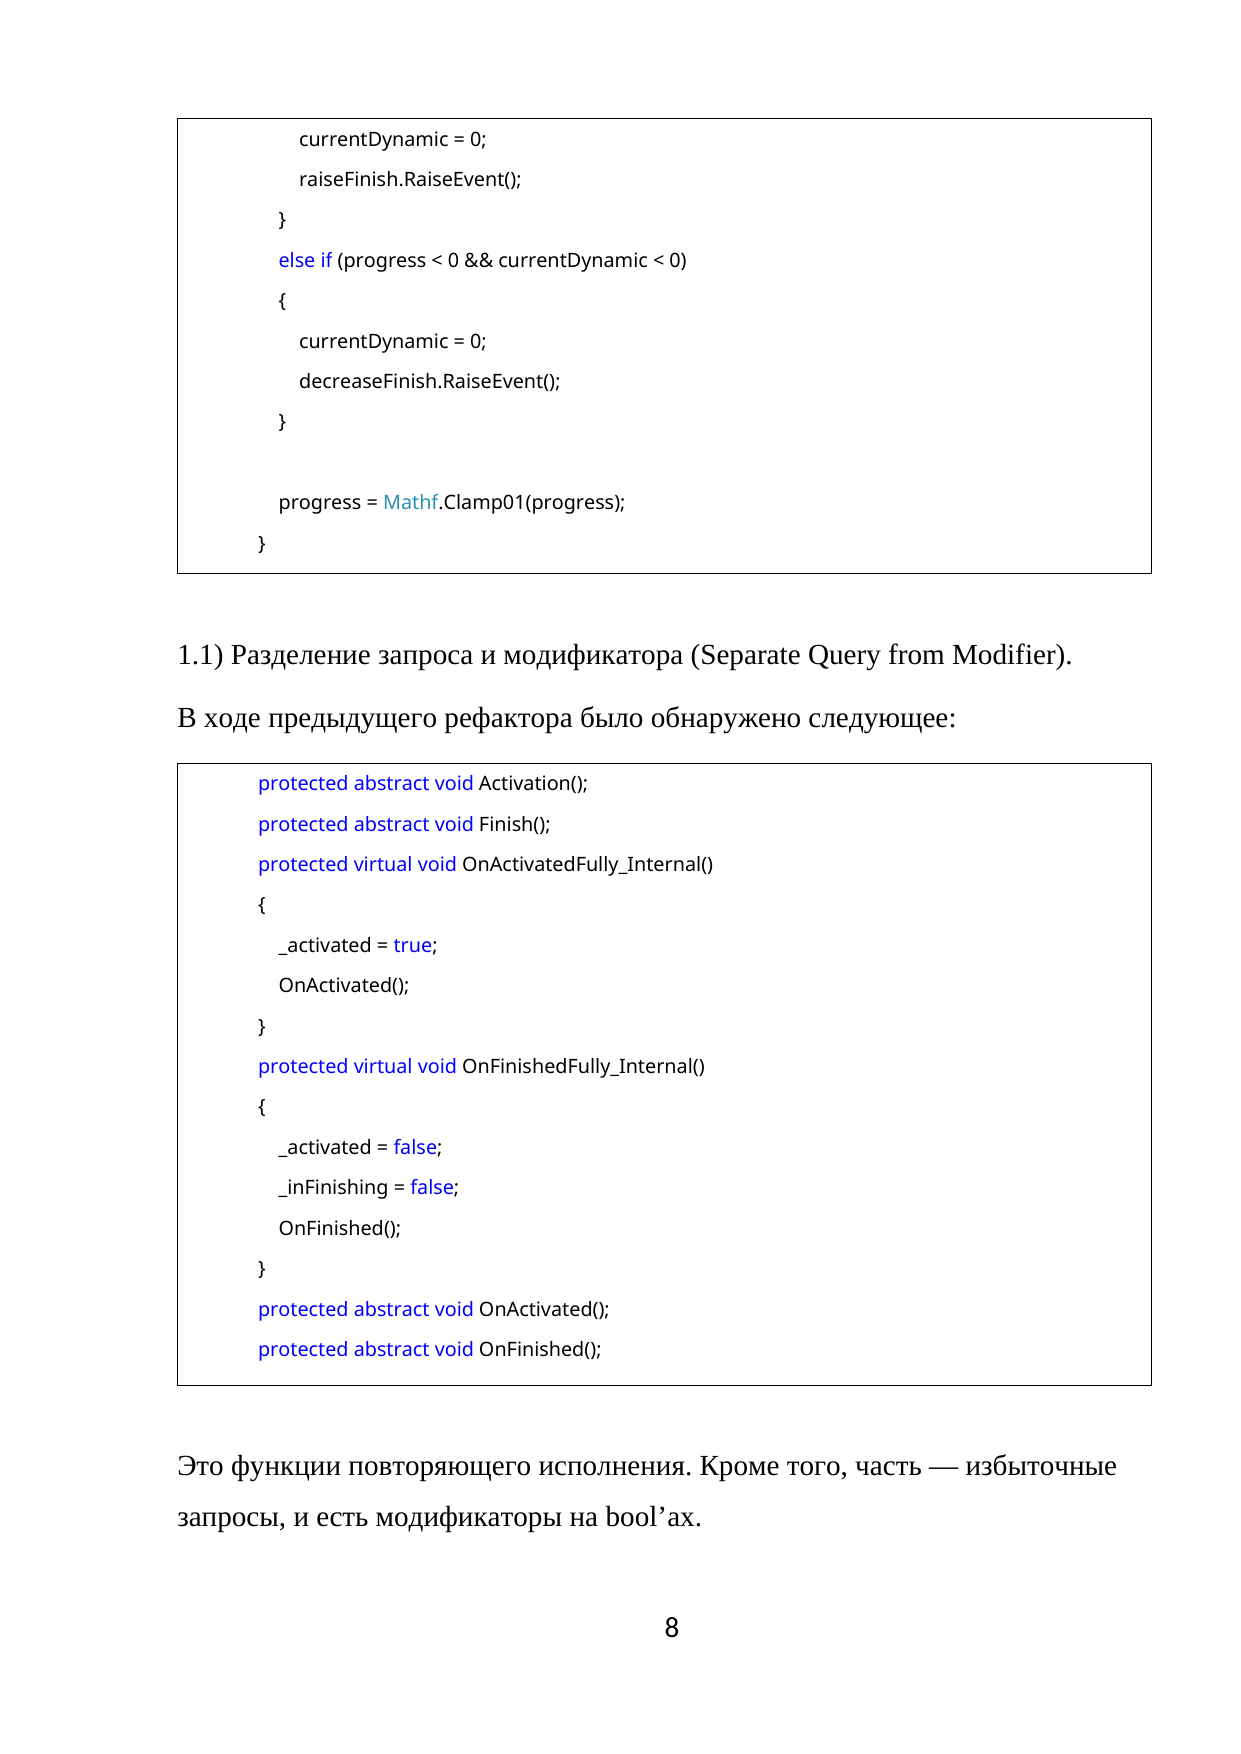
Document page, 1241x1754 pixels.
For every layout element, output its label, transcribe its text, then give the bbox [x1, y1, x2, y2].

text В ходе предыдущего рефактора было обнаружено следующее: [177, 700, 1152, 733]
text Это функции повторяющего исполнения. Кроме того, часть — избыточные запросы, и есть модификаторы на bool’ах. [177, 1448, 1152, 1532]
table_header currentDynamic = 0; raiseFinish.RaiseEvent(); } else if (progress < 0 && currentDynamic < 0) { currentDynamic = 0; decreaseFinish.RaiseEvent(); } progress = Mathf.Clamp01(progress); } [178, 119, 1151, 573]
table_header protected abstract void Activation(); protected abstract void Finish(); protected virtual void OnActivatedFully_Internal() { _activated = true; OnActivated(); } protected virtual void OnFinishedFully_Internal() { _activated = false; _inFinishing = false; OnFinished(); } protected abstract void OnActivated(); protected abstract void OnFinished(); [178, 764, 1151, 1384]
text 1.1) Разделение запроса и модификатора (Separate Query from Modifier). [177, 637, 1152, 671]
